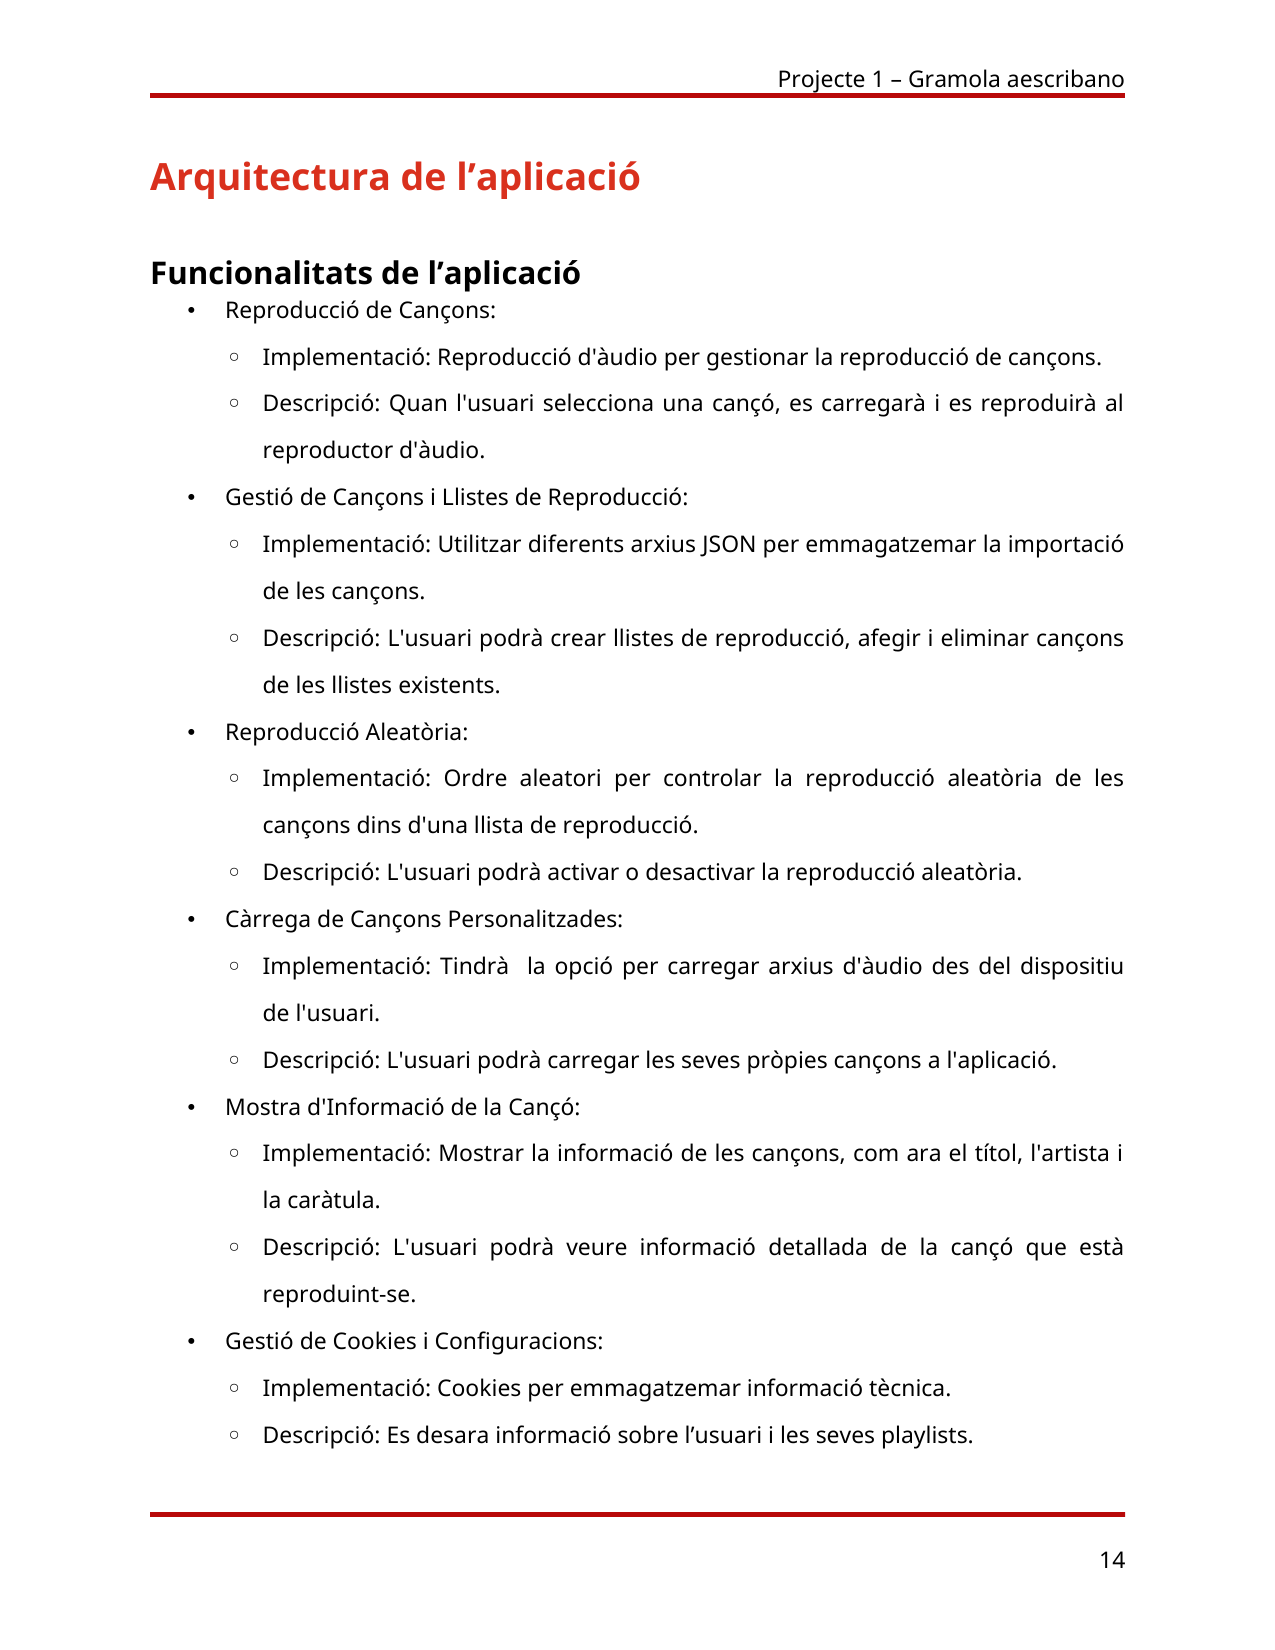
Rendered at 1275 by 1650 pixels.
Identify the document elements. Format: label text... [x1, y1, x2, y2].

picture [150, 1512, 1125, 1517]
list Descripció: L'usuari podrà crear llistes de reproducció, afegir i eliminar cançons de les llistes existents. [225, 622, 1125, 700]
list Implementació: Reproducció d'àudio per gestionar la reproducció de cançons. [225, 341, 1125, 372]
list Implementació: Tindrà la opció per carregar arxius d'àudio des del dispositiu de l'usuari. [225, 950, 1125, 1028]
list Implementació: Utilitzar diferents arxius JSON per emmagatzemar la importació de les cançons. [225, 528, 1125, 606]
list Descripció: L'usuari podrà activar o desactivar la reproducció aleatòria. [225, 856, 1125, 887]
subtitle Funcionalitats de l’aplicació [150, 251, 939, 294]
list Descripció: Quan l'usuari selecciona una cançó, es carregarà i es reproduirà al reproductor d'àudio. [225, 387, 1125, 466]
list Implementació: Mostrar la informació de les cançons, com ara el títol, l'artista i la caràtula. [225, 1137, 1125, 1216]
list Gestió de Cançons i Llistes de Reproducció: [187, 481, 1125, 512]
list Descripció: L'usuari podrà veure informació detallada de la cançó que està reproduint-se. [225, 1231, 1125, 1309]
list Gestió de Cookies i Configuracions: [187, 1325, 1125, 1356]
subtitle Arquitectura de l’aplicació [150, 150, 1125, 201]
picture [150, 93, 1125, 98]
list Reproducció Aleatòria: [187, 716, 1125, 747]
list Reproducció de Cançons: [187, 294, 1125, 325]
list Càrrega de Cançons Personalitzades: [187, 903, 1125, 934]
list Implementació: Cookies per emmagatzemar informació tècnica. [225, 1372, 1125, 1403]
list Descripció: Es desara informació sobre l’usuari i les seves playlists. [225, 1419, 1125, 1450]
list Mostra d'Informació de la Cançó: [187, 1091, 1125, 1122]
list Implementació: Ordre aleatori per controlar la reproducció aleatòria de les cançons dins d'una llista de reproducció. [225, 762, 1125, 841]
list Descripció: L'usuari podrà carregar les seves pròpies cançons a l'aplicació. [225, 1044, 1125, 1075]
